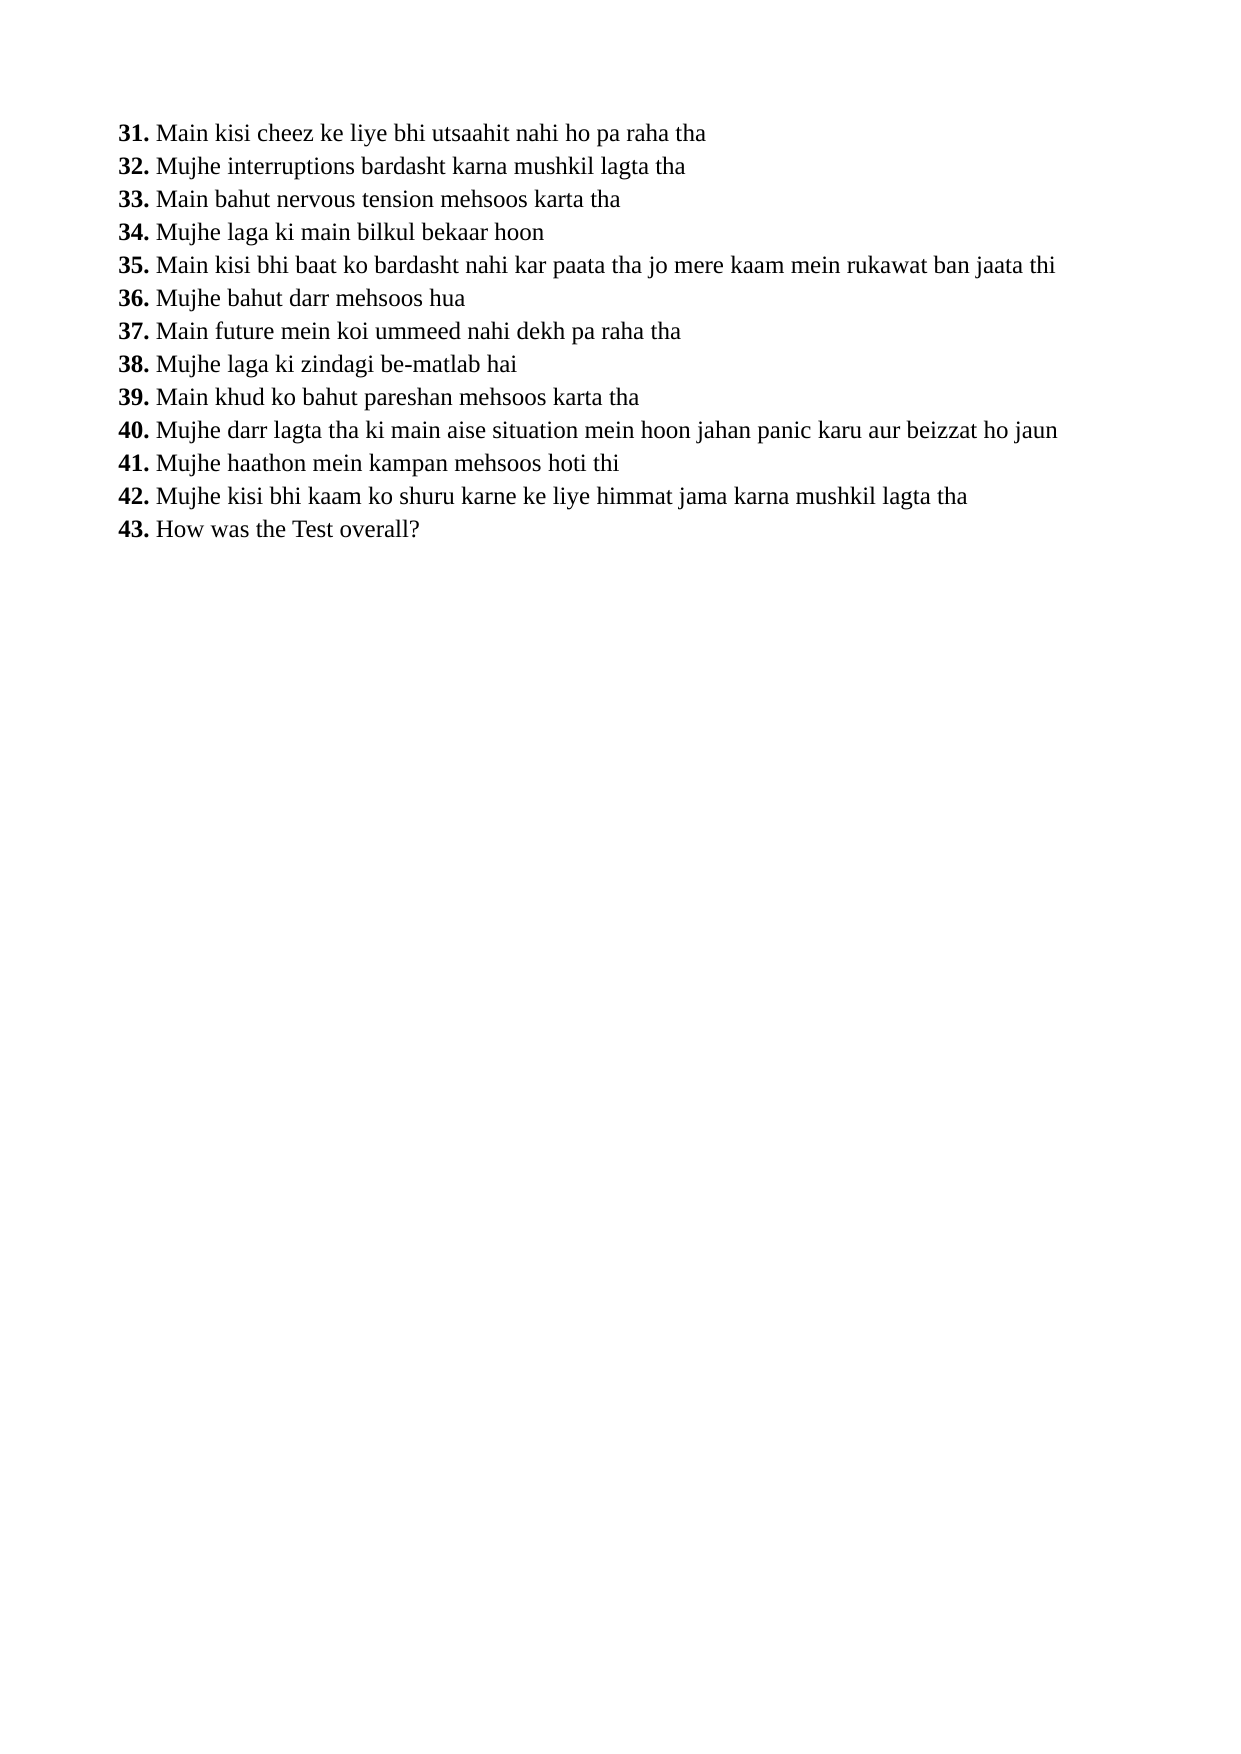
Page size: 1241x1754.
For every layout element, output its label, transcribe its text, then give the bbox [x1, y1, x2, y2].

text 31. Main kisi cheez ke liye bhi utsaahit nahi ho pa raha tha 32. Mujhe interruptions bardasht karna mushkil lagta tha 33. Main bahut nervous tension mehsoos karta tha 34. Mujhe laga ki main bilkul bekaar hoon 35. Main kisi bhi baat ko bardasht nahi kar paata tha jo mere kaam mein rukawat ban jaata thi 36. Mujhe bahut darr mehsoos hua 37. Main future mein koi ummeed nahi dekh pa raha tha 38. Mujhe laga ki zindagi be-matlab hai 39. Main khud ko bahut pareshan mehsoos karta tha 40. Mujhe darr lagta tha ki main aise situation mein hoon jahan panic karu aur beizzat ho jaun 41. Mujhe haathon mein kampan mehsoos hoti thi 42. Mujhe kisi bhi kaam ko shuru karne ke liye himmat jama karna mushkil lagta tha 43. How was the Test overall? [118, 118, 1122, 543]
